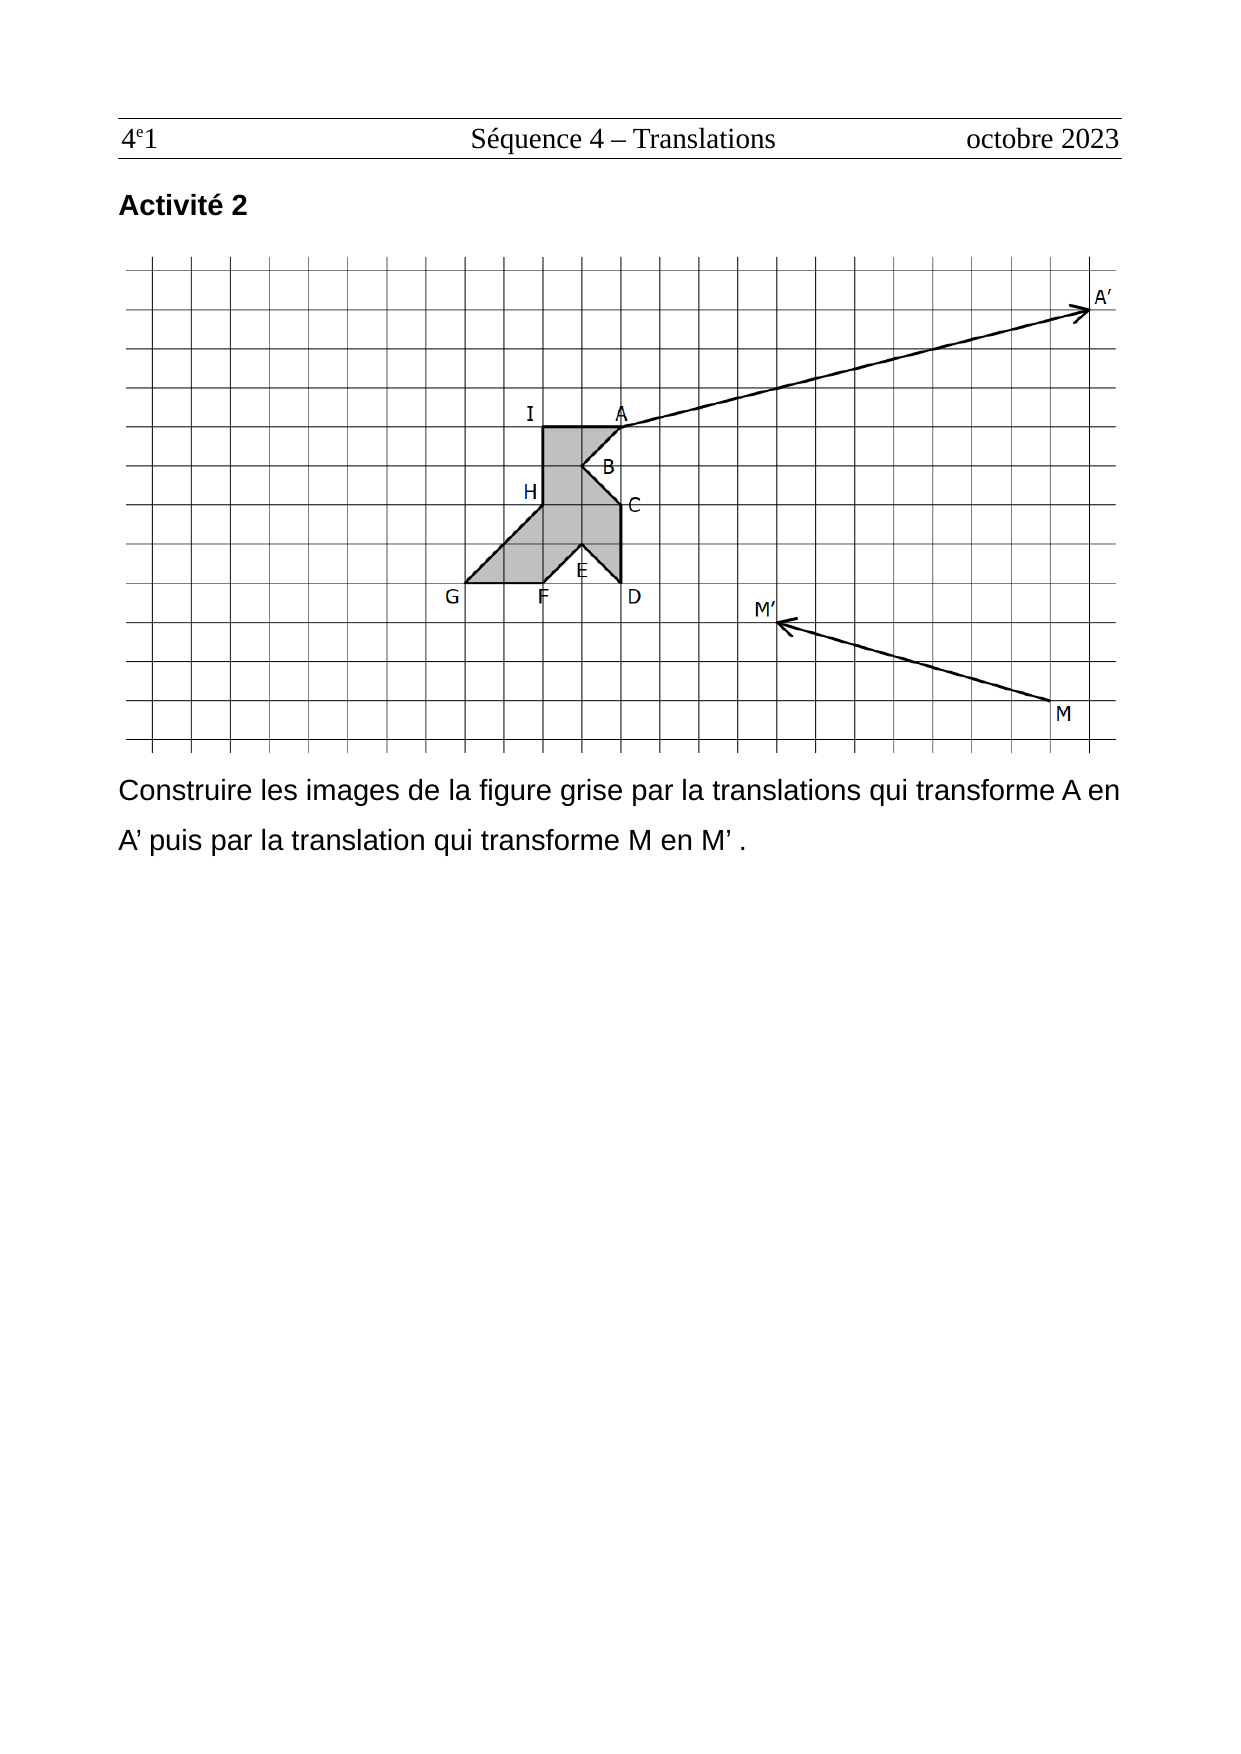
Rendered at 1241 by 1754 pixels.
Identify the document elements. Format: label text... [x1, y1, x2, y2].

text Construire les images de la figure grise par la translations qui transforme A en A’ puis par la translation qui transforme M en M’ . [118, 757, 1122, 857]
subtitle Activité 2 [118, 188, 1122, 221]
picture [118, 250, 1123, 757]
